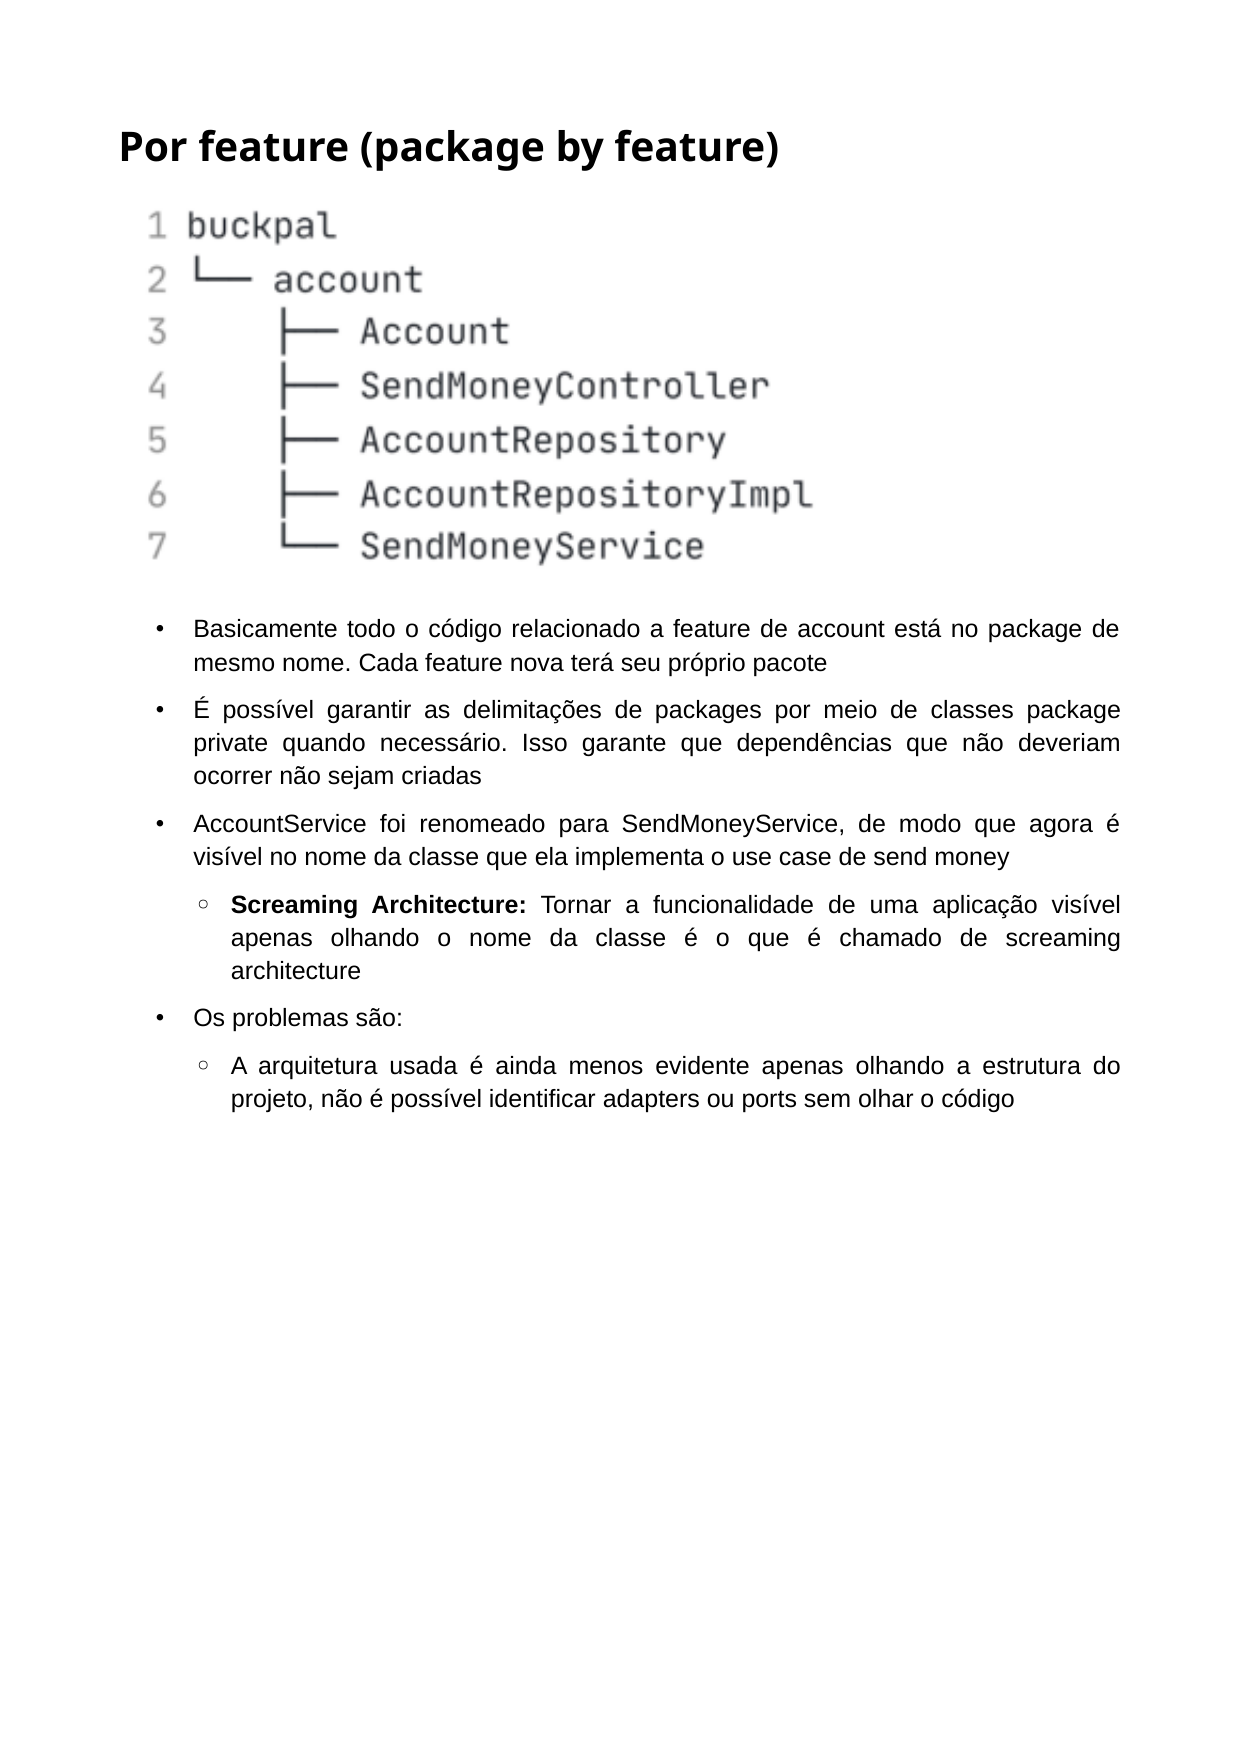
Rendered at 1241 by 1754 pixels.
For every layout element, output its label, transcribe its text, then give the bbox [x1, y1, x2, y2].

list AccountService foi renomeado para SendMoneyService, de modo que agora é visível no nome da classe que ela implementa o use case de send money [156, 809, 1122, 871]
subtitle Por feature (package by feature) [118, 118, 1122, 174]
list Os problemas são: [156, 1003, 1122, 1032]
list Screaming Architecture: Tornar a funcionalidade de uma aplicação visível apenas olhando o nome da classe é o que é chamado de screaming architecture [193, 890, 1122, 984]
list Basicamente todo o código relacionado a feature de account está no package de mesmo nome. Cada feature nova terá seu próprio pacote [156, 614, 1122, 676]
list É possível garantir as delimitações de packages por meio de classes package private quando necessário. Isso garante que dependências que não deveriam ocorrer não sejam criadas [156, 695, 1122, 790]
picture [130, 186, 1110, 596]
list A arquitetura usada é ainda menos evidente apenas olhando a estrutura do projeto, não é possível identificar adapters ou ports sem olhar o código [193, 1051, 1122, 1113]
